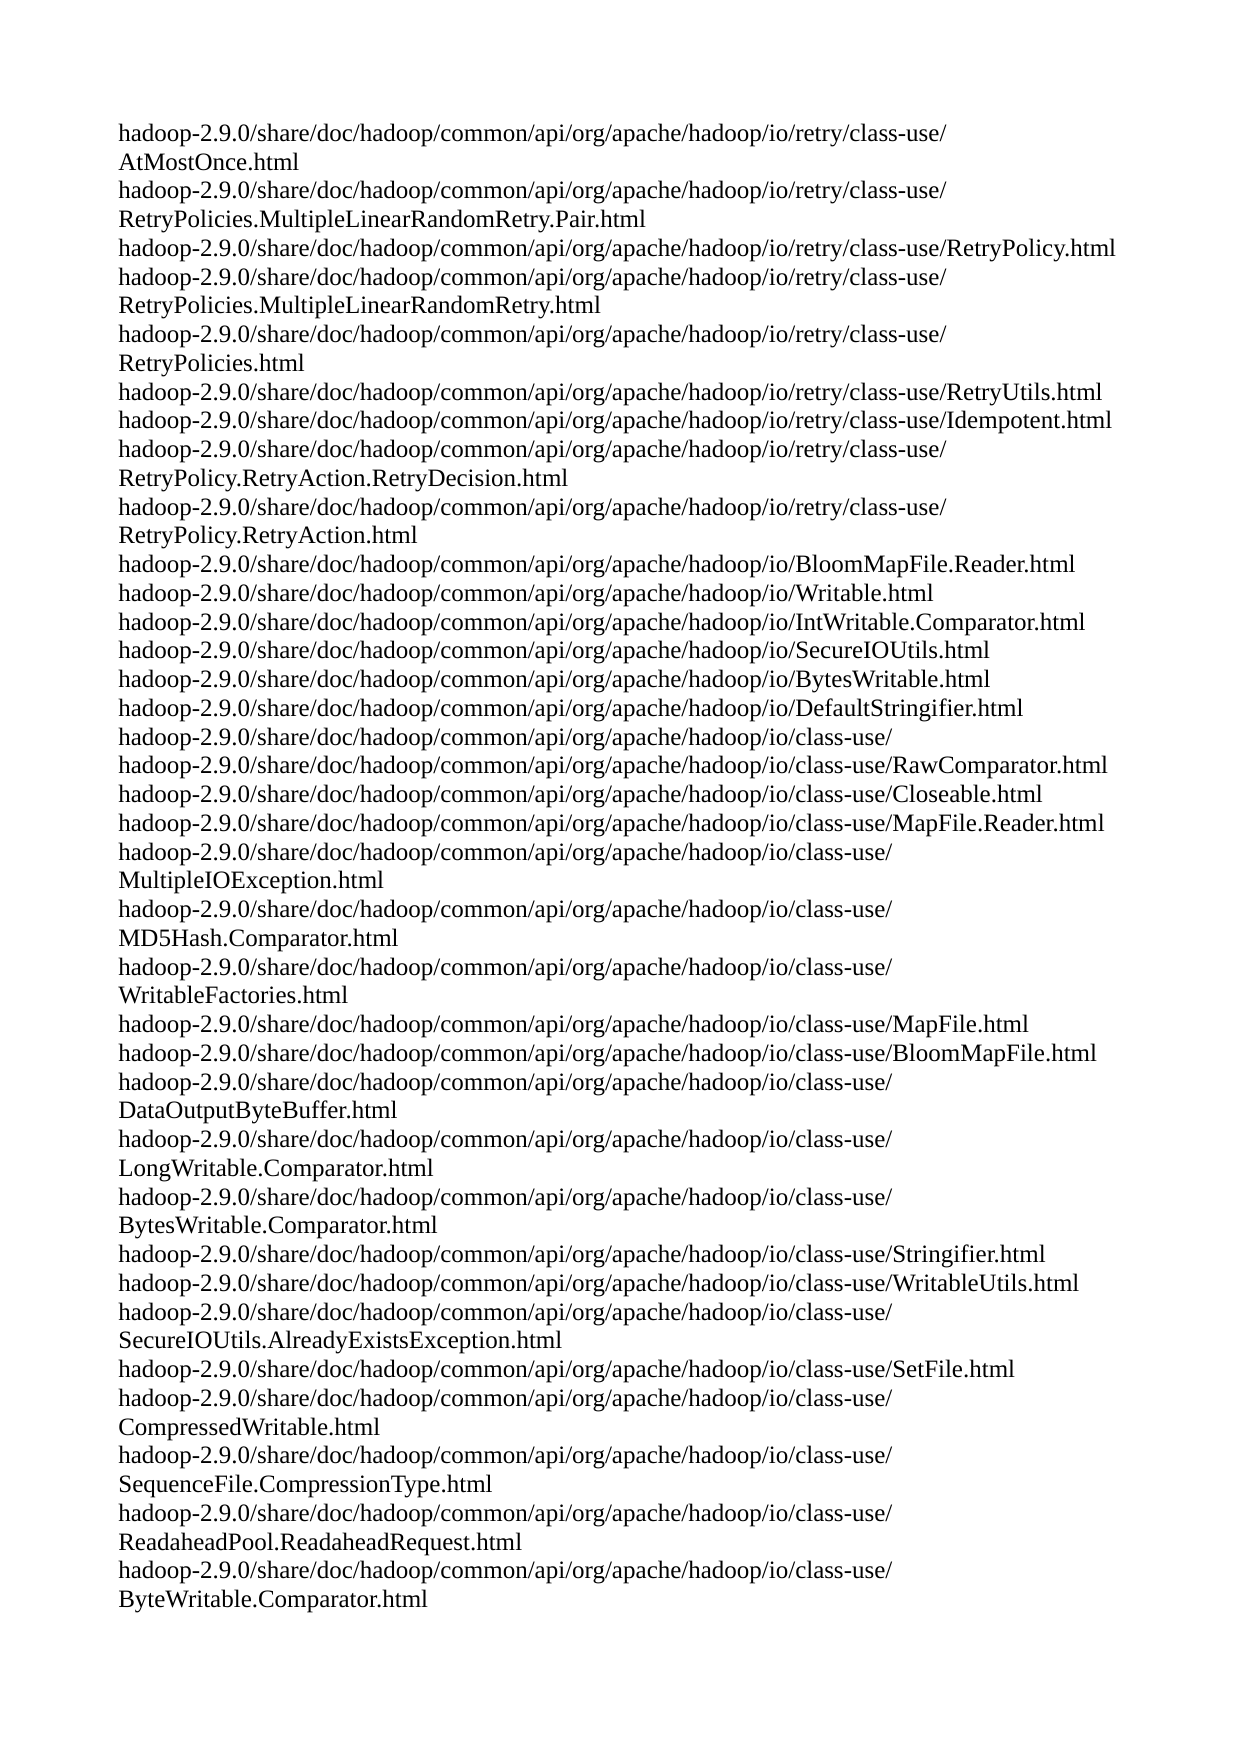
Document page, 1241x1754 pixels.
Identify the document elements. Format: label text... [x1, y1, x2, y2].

text hadoop-2.9.0/share/doc/hadoop/common/api/org/apache/hadoop/io/BloomMapFile.Reader.html [118, 549, 1122, 578]
text hadoop-2.9.0/share/doc/hadoop/common/api/org/apache/hadoop/io/retry/class-use/Idempotent.html [118, 406, 1122, 434]
text hadoop-2.9.0/share/doc/hadoop/common/api/org/apache/hadoop/io/class-use/DataOutputByteBuffer.html [118, 1067, 1122, 1124]
text hadoop-2.9.0/share/doc/hadoop/common/api/org/apache/hadoop/io/class-use/WritableUtils.html [118, 1268, 1122, 1297]
text hadoop-2.9.0/share/doc/hadoop/common/api/org/apache/hadoop/io/retry/class-use/AtMostOnce.html [118, 118, 1122, 176]
text hadoop-2.9.0/share/doc/hadoop/common/api/org/apache/hadoop/io/IntWritable.Comparator.html [118, 607, 1122, 636]
text hadoop-2.9.0/share/doc/hadoop/common/api/org/apache/hadoop/io/retry/class-use/RetryPolicy.RetryAction.RetryDecision.html [118, 434, 1122, 492]
text hadoop-2.9.0/share/doc/hadoop/common/api/org/apache/hadoop/io/retry/class-use/RetryPolicies.MultipleLinearRandomRetry.html [118, 262, 1122, 319]
text hadoop-2.9.0/share/doc/hadoop/common/api/org/apache/hadoop/io/class-use/ReadaheadPool.ReadaheadRequest.html [118, 1498, 1122, 1556]
text hadoop-2.9.0/share/doc/hadoop/common/api/org/apache/hadoop/io/BytesWritable.html [118, 664, 1122, 693]
text hadoop-2.9.0/share/doc/hadoop/common/api/org/apache/hadoop/io/retry/class-use/RetryPolicy.html [118, 233, 1122, 262]
text hadoop-2.9.0/share/doc/hadoop/common/api/org/apache/hadoop/io/class-use/MapFile.html [118, 1009, 1122, 1038]
text hadoop-2.9.0/share/doc/hadoop/common/api/org/apache/hadoop/io/SecureIOUtils.html [118, 636, 1122, 664]
text hadoop-2.9.0/share/doc/hadoop/common/api/org/apache/hadoop/io/class-use/MultipleIOException.html [118, 837, 1122, 894]
text hadoop-2.9.0/share/doc/hadoop/common/api/org/apache/hadoop/io/retry/class-use/RetryPolicies.MultipleLinearRandomRetry.Pair.html [118, 176, 1122, 233]
text hadoop-2.9.0/share/doc/hadoop/common/api/org/apache/hadoop/io/class-use/BloomMapFile.html [118, 1038, 1122, 1067]
text hadoop-2.9.0/share/doc/hadoop/common/api/org/apache/hadoop/io/class-use/BytesWritable.Comparator.html [118, 1182, 1122, 1239]
text hadoop-2.9.0/share/doc/hadoop/common/api/org/apache/hadoop/io/class-use/Stringifier.html [118, 1239, 1122, 1268]
text hadoop-2.9.0/share/doc/hadoop/common/api/org/apache/hadoop/io/retry/class-use/RetryUtils.html [118, 377, 1122, 406]
text hadoop-2.9.0/share/doc/hadoop/common/api/org/apache/hadoop/io/retry/class-use/RetryPolicy.RetryAction.html [118, 492, 1122, 549]
text hadoop-2.9.0/share/doc/hadoop/common/api/org/apache/hadoop/io/class-use/SecureIOUtils.AlreadyExistsException.html [118, 1297, 1122, 1354]
text hadoop-2.9.0/share/doc/hadoop/common/api/org/apache/hadoop/io/class-use/SequenceFile.CompressionType.html [118, 1441, 1122, 1498]
text hadoop-2.9.0/share/doc/hadoop/common/api/org/apache/hadoop/io/class-use/LongWritable.Comparator.html [118, 1124, 1122, 1182]
text hadoop-2.9.0/share/doc/hadoop/common/api/org/apache/hadoop/io/class-use/WritableFactories.html [118, 952, 1122, 1009]
text hadoop-2.9.0/share/doc/hadoop/common/api/org/apache/hadoop/io/class-use/ByteWritable.Comparator.html [118, 1556, 1122, 1613]
text hadoop-2.9.0/share/doc/hadoop/common/api/org/apache/hadoop/io/class-use/SetFile.html [118, 1354, 1122, 1383]
text hadoop-2.9.0/share/doc/hadoop/common/api/org/apache/hadoop/io/DefaultStringifier.html [118, 693, 1122, 722]
text hadoop-2.9.0/share/doc/hadoop/common/api/org/apache/hadoop/io/class-use/RawComparator.html [118, 751, 1122, 779]
text hadoop-2.9.0/share/doc/hadoop/common/api/org/apache/hadoop/io/class-use/Closeable.html [118, 779, 1122, 808]
text hadoop-2.9.0/share/doc/hadoop/common/api/org/apache/hadoop/io/class-use/CompressedWritable.html [118, 1383, 1122, 1441]
text hadoop-2.9.0/share/doc/hadoop/common/api/org/apache/hadoop/io/class-use/MD5Hash.Comparator.html [118, 894, 1122, 952]
text hadoop-2.9.0/share/doc/hadoop/common/api/org/apache/hadoop/io/retry/class-use/RetryPolicies.html [118, 319, 1122, 377]
text hadoop-2.9.0/share/doc/hadoop/common/api/org/apache/hadoop/io/class-use/MapFile.Reader.html [118, 808, 1122, 837]
text hadoop-2.9.0/share/doc/hadoop/common/api/org/apache/hadoop/io/class-use/ [118, 722, 1122, 751]
text hadoop-2.9.0/share/doc/hadoop/common/api/org/apache/hadoop/io/Writable.html [118, 578, 1122, 607]
